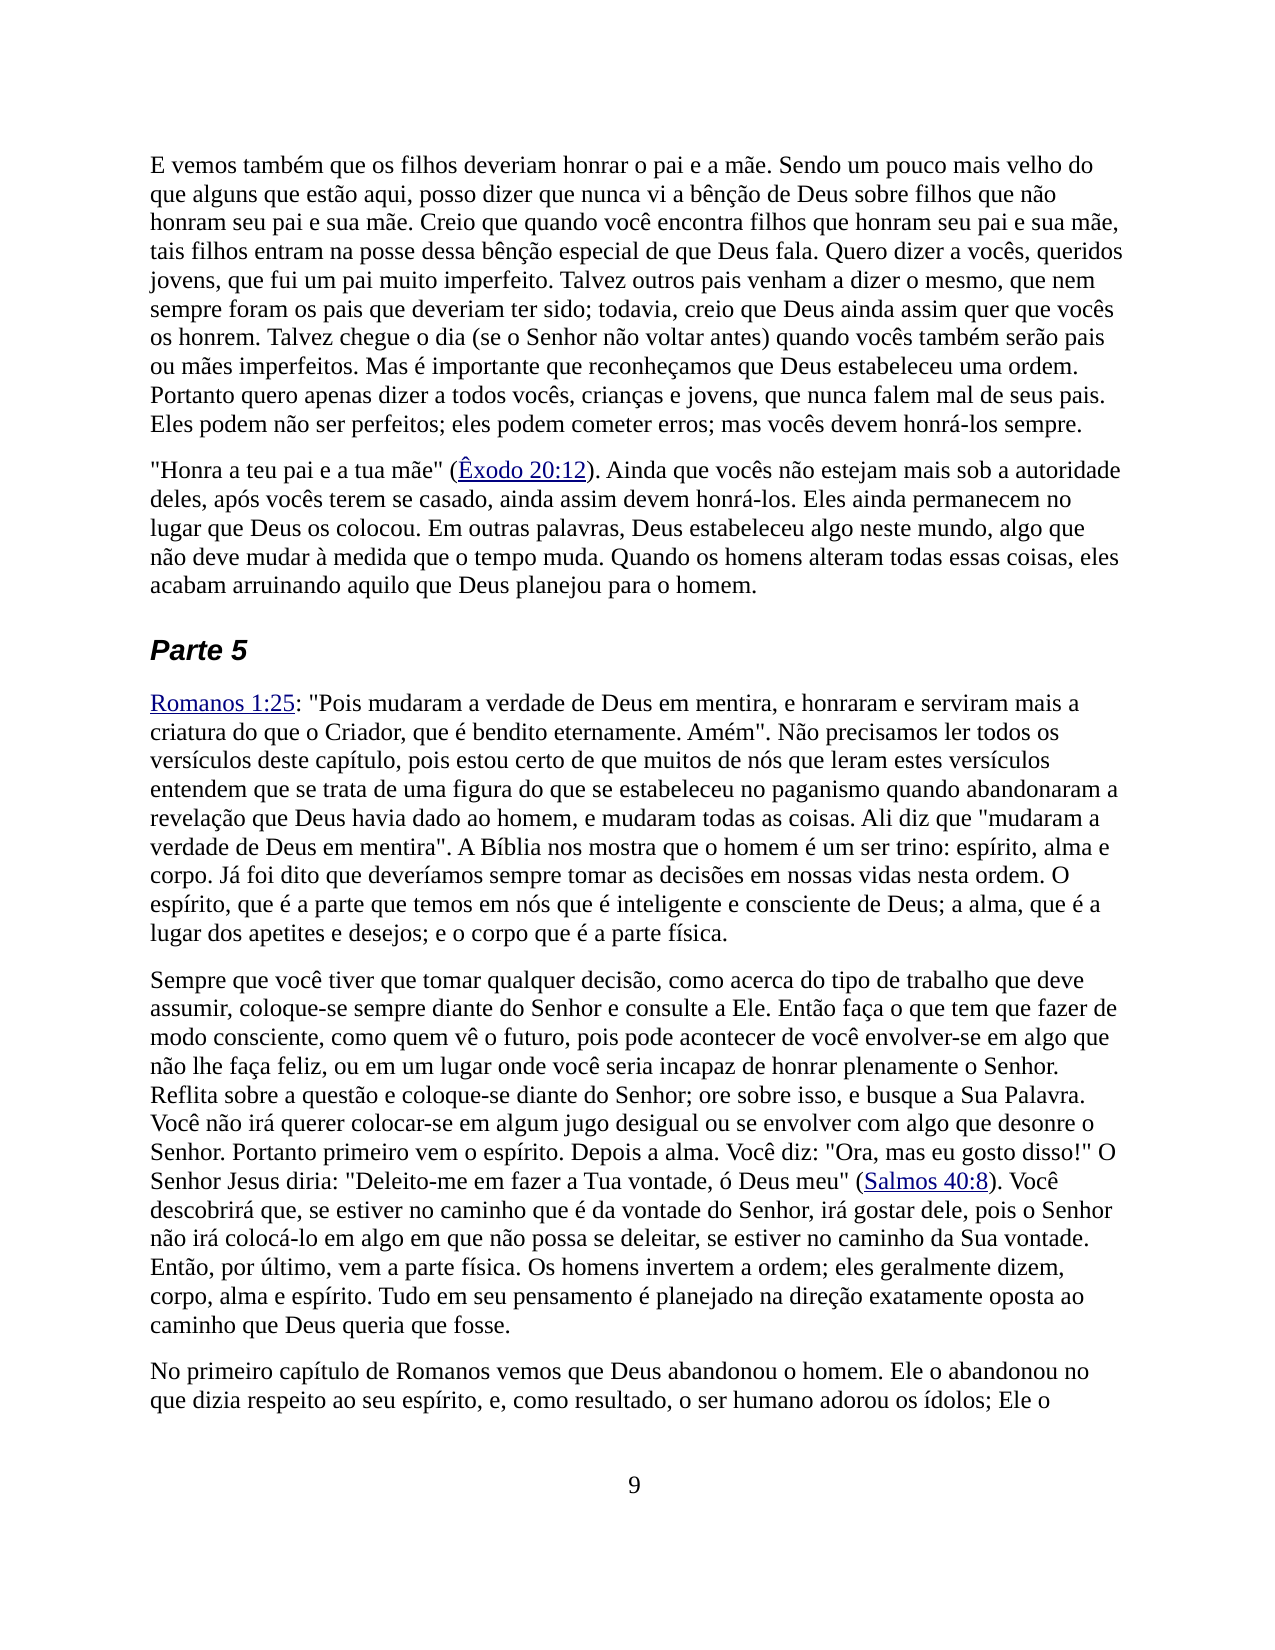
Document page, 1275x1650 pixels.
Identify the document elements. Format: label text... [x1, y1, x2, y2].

subtitle Parte 5 [150, 633, 1125, 667]
text No primeiro capítulo de Romanos vemos que Deus abandonou o homem. Ele o abandonou no que dizia respeito ao seu espírito, e, como resultado, o ser humano adorou os ídolos; Ele o [150, 1356, 1125, 1414]
text "Honra a teu pai e a tua mãe" (Êxodo 20:12). Ainda que vocês não estejam mais sob a autoridade deles, após vocês terem se casado, ainda assim devem honrá-los. Eles ainda permanecem no lugar que Deus os colocou. Em outras palavras, Deus estabeleceu algo neste mundo, algo que não deve mudar à medida que o tempo muda. Quando os homens alteram todas essas coisas, eles acabam arruinando aquilo que Deus planejou para o homem. [150, 455, 1125, 599]
text Romanos 1:25: "Pois mudaram a verdade de Deus em mentira, e honraram e serviram mais a criatura do que o Criador, que é bendito eternamente. Amém". Não precisamos ler todos os versículos deste capítulo, pois estou certo de que muitos de nós que leram estes versículos entendem que se trata de uma figura do que se estabeleceu no paganismo quando abandonaram a revelação que Deus havia dado ao homem, e mudaram todas as coisas. Ali diz que "mudaram a verdade de Deus em mentira". A Bíblia nos mostra que o homem é um ser trino: espírito, alma e corpo. Já foi dito que deveríamos sempre tomar as decisões em nossas vidas nesta ordem. O espírito, que é a parte que temos em nós que é inteligente e consciente de Deus; a alma, que é a lugar dos apetites e desejos; e o corpo que é a parte física. [150, 688, 1125, 947]
text E vemos também que os filhos deveriam honrar o pai e a mãe. Sendo um pouco mais velho do que alguns que estão aqui, posso dizer que nunca vi a bênção de Deus sobre filhos que não honram seu pai e sua mãe. Creio que quando você encontra filhos que honram seu pai e sua mãe, tais filhos entram na posse dessa bênção especial de que Deus fala. Quero dizer a vocês, queridos jovens, que fui um pai muito imperfeito. Talvez outros pais venham a dizer o mesmo, que nem sempre foram os pais que deveriam ter sido; todavia, creio que Deus ainda assim quer que vocês os honrem. Talvez chegue o dia (se o Senhor não voltar antes) quando vocês também serão pais ou mães imperfeitos. Mas é importante que reconheçamos que Deus estabeleceu uma ordem. Portanto quero apenas dizer a todos vocês, crianças e jovens, que nunca falem mal de seus pais. Eles podem não ser perfeitos; eles podem cometer erros; mas vocês devem honrá-los sempre. [150, 150, 1125, 437]
text Sempre que você tiver que tomar qualquer decisão, como acerca do tipo de trabalho que deve assumir, coloque-se sempre diante do Senhor e consulte a Ele. Então faça o que tem que fazer de modo consciente, como quem vê o futuro, pois pode acontecer de você envolver-se em algo que não lhe faça feliz, ou em um lugar onde você seria incapaz de honrar plenamente o Senhor. Reflita sobre a questão e coloque-se diante do Senhor; ore sobre isso, e busque a Sua Palavra. Você não irá querer colocar-se em algum jugo desigual ou se envolver com algo que desonre o Senhor. Portanto primeiro vem o espírito. Depois a alma. Você diz: "Ora, mas eu gosto disso!" O Senhor Jesus diria: "Deleito-me em fazer a Tua vontade, ó Deus meu" (Salmos 40:8). Você descobrirá que, se estiver no caminho que é da vontade do Senhor, irá gostar dele, pois o Senhor não irá colocá-lo em algo em que não possa se deleitar, se estiver no caminho da Sua vontade. Então, por último, vem a parte física. Os homens invertem a ordem; eles geralmente dizem, corpo, alma e espírito. Tudo em seu pensamento é planejado na direção exatamente oposta ao caminho que Deus queria que fosse. [150, 965, 1125, 1338]
